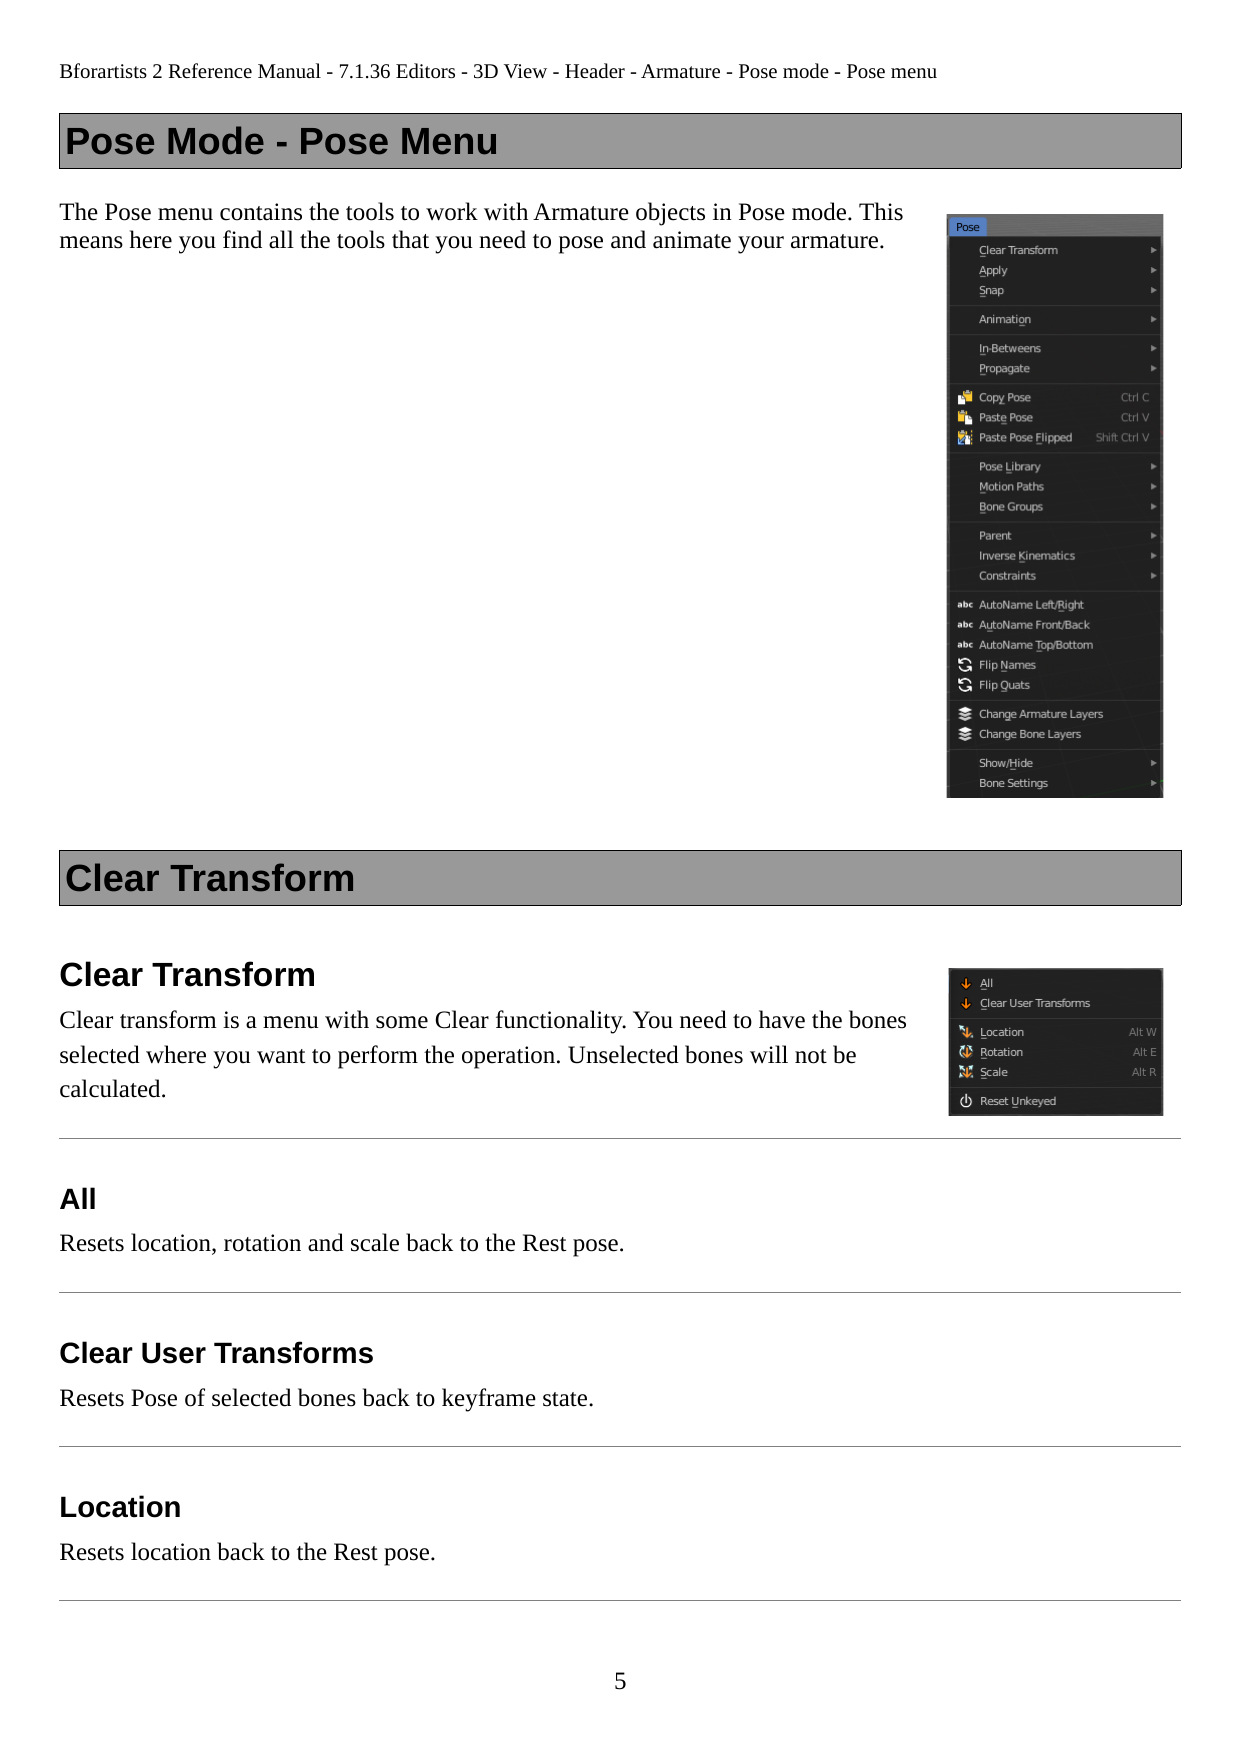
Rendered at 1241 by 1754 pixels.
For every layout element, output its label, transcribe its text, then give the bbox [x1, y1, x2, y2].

text Resets location back to the Rest pose. [59, 1537, 1181, 1565]
text Resets location, rotation and scale back to the Rest pose. [59, 1228, 1181, 1257]
table_header Pose Mode - Pose Menu [60, 114, 1181, 168]
text Resets Pose of selected bones back to keyframe state. [59, 1383, 1181, 1411]
text Clear transform is a menu with some Clear functionality. You need to have the bones selected where you want to perform the operation. Unselected bones will not be calculated. [59, 1006, 948, 1103]
subtitle All [59, 1182, 1181, 1216]
picture [948, 968, 1164, 1116]
table_header Clear Transform [60, 851, 1181, 905]
subtitle Clear Transform [59, 954, 1181, 993]
picture [946, 214, 1164, 798]
subtitle Clear User Transforms [59, 1336, 1181, 1370]
text The Pose menu contains the tools to work with Armature objects in Pose mode. This means here you find all the tools that you need to pose and animate your armature. [59, 197, 1181, 254]
subtitle Location [59, 1490, 1181, 1524]
